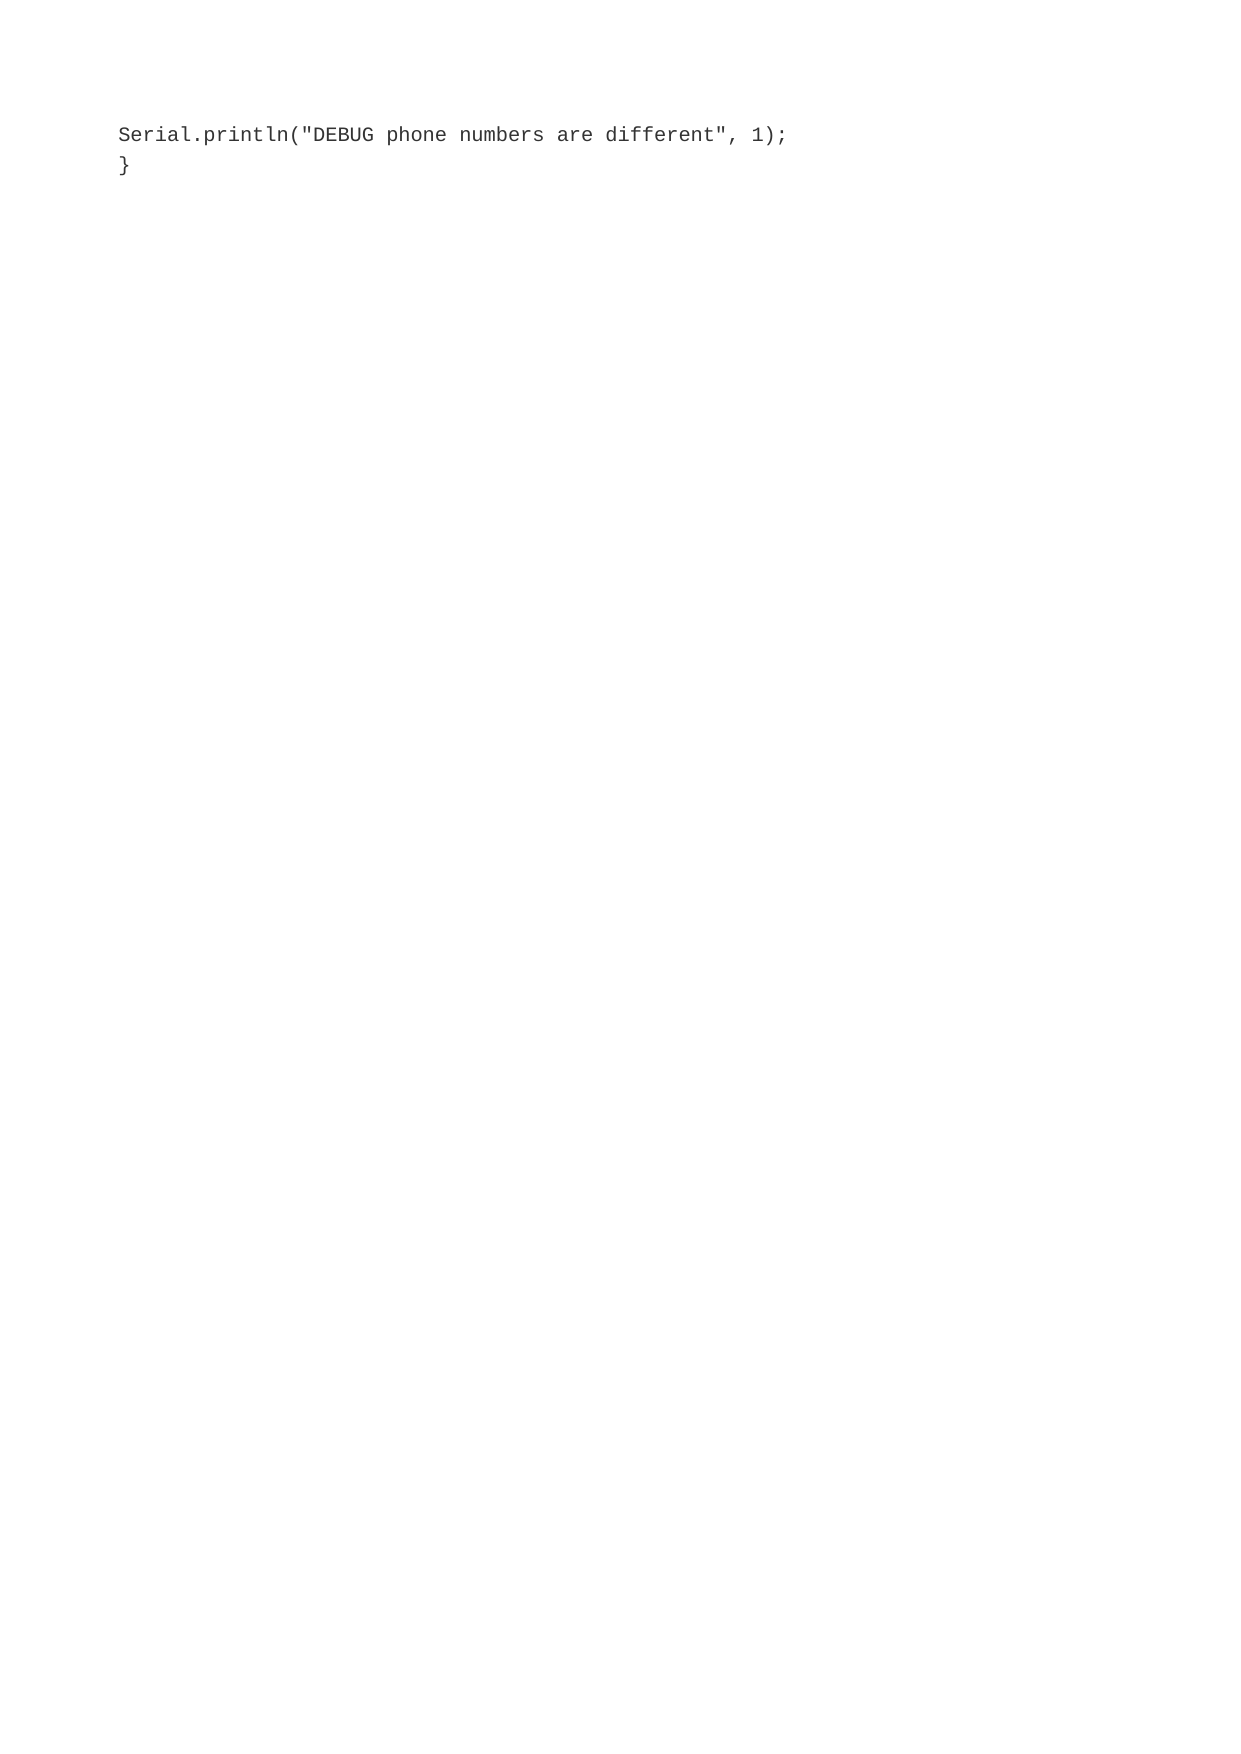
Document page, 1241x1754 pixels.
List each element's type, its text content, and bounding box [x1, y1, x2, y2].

text } [118, 148, 1122, 177]
text Serial.println("DEBUG phone numbers are different", 1); [118, 118, 1122, 148]
